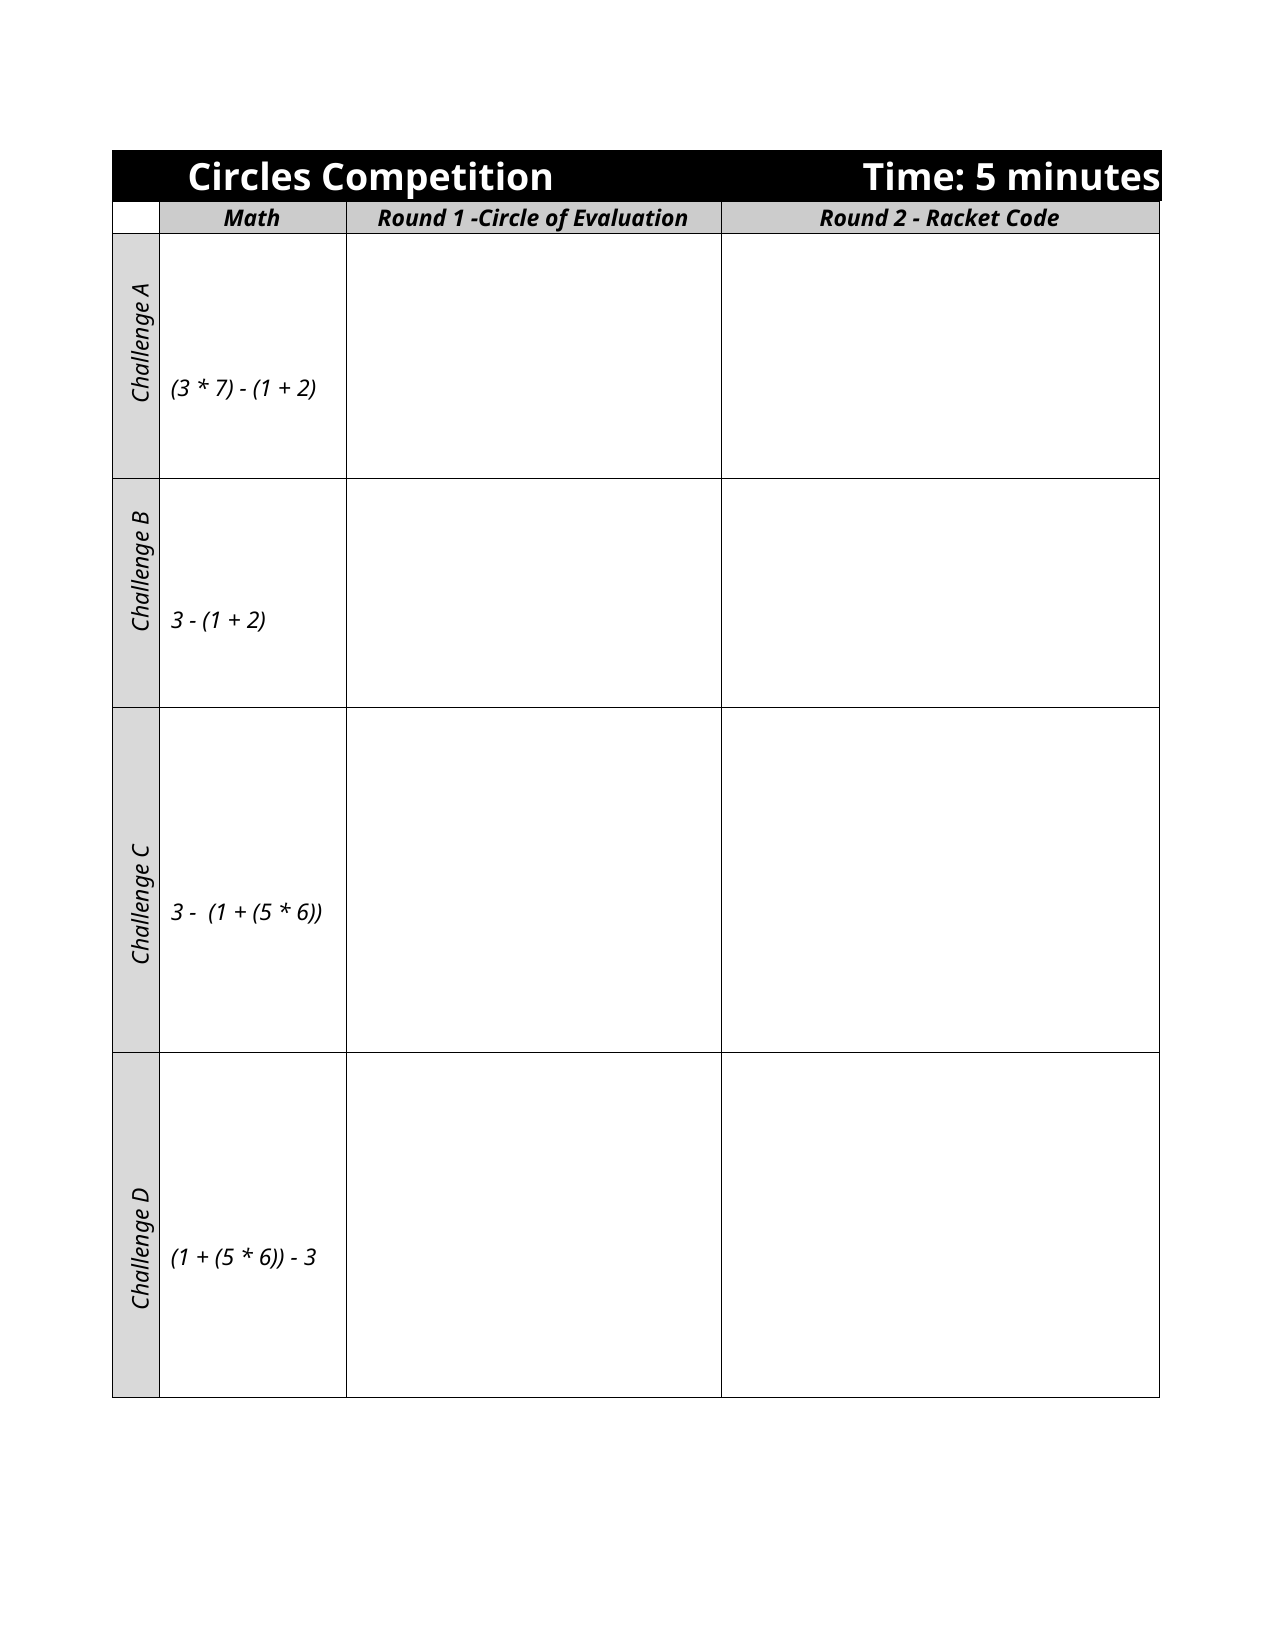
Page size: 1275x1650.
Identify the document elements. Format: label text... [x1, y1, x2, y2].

table_cell [722, 1053, 1159, 1397]
table_cell [722, 234, 1159, 478]
table_header Math [160, 202, 346, 233]
table_cell [722, 479, 1159, 707]
table_cell [722, 708, 1159, 1052]
table_cell [347, 708, 721, 1052]
table_header Round 2 - Racket Code [722, 202, 1159, 233]
table_cell (3 * 7) - (1 + 2) [160, 234, 346, 478]
table_cell Challenge B [113, 479, 159, 707]
table_header Round 1 -Circle of Evaluation [347, 202, 721, 233]
table_cell Challenge C [113, 708, 159, 1052]
table_cell (1 + (5 * 6)) - 3 [160, 1053, 346, 1397]
table_cell 3 - (1 + 2) [160, 479, 346, 707]
table_header [113, 202, 159, 233]
table_cell [347, 479, 721, 707]
table_cell Challenge A [113, 234, 159, 478]
table_cell Challenge D [113, 1053, 159, 1397]
table_cell 3 - (1 + (5 * 6)) [160, 708, 346, 1052]
table_cell [347, 1053, 721, 1397]
table_cell [347, 234, 721, 478]
subtitle Circles Competition Time: 5 minutes [112, 150, 1162, 201]
